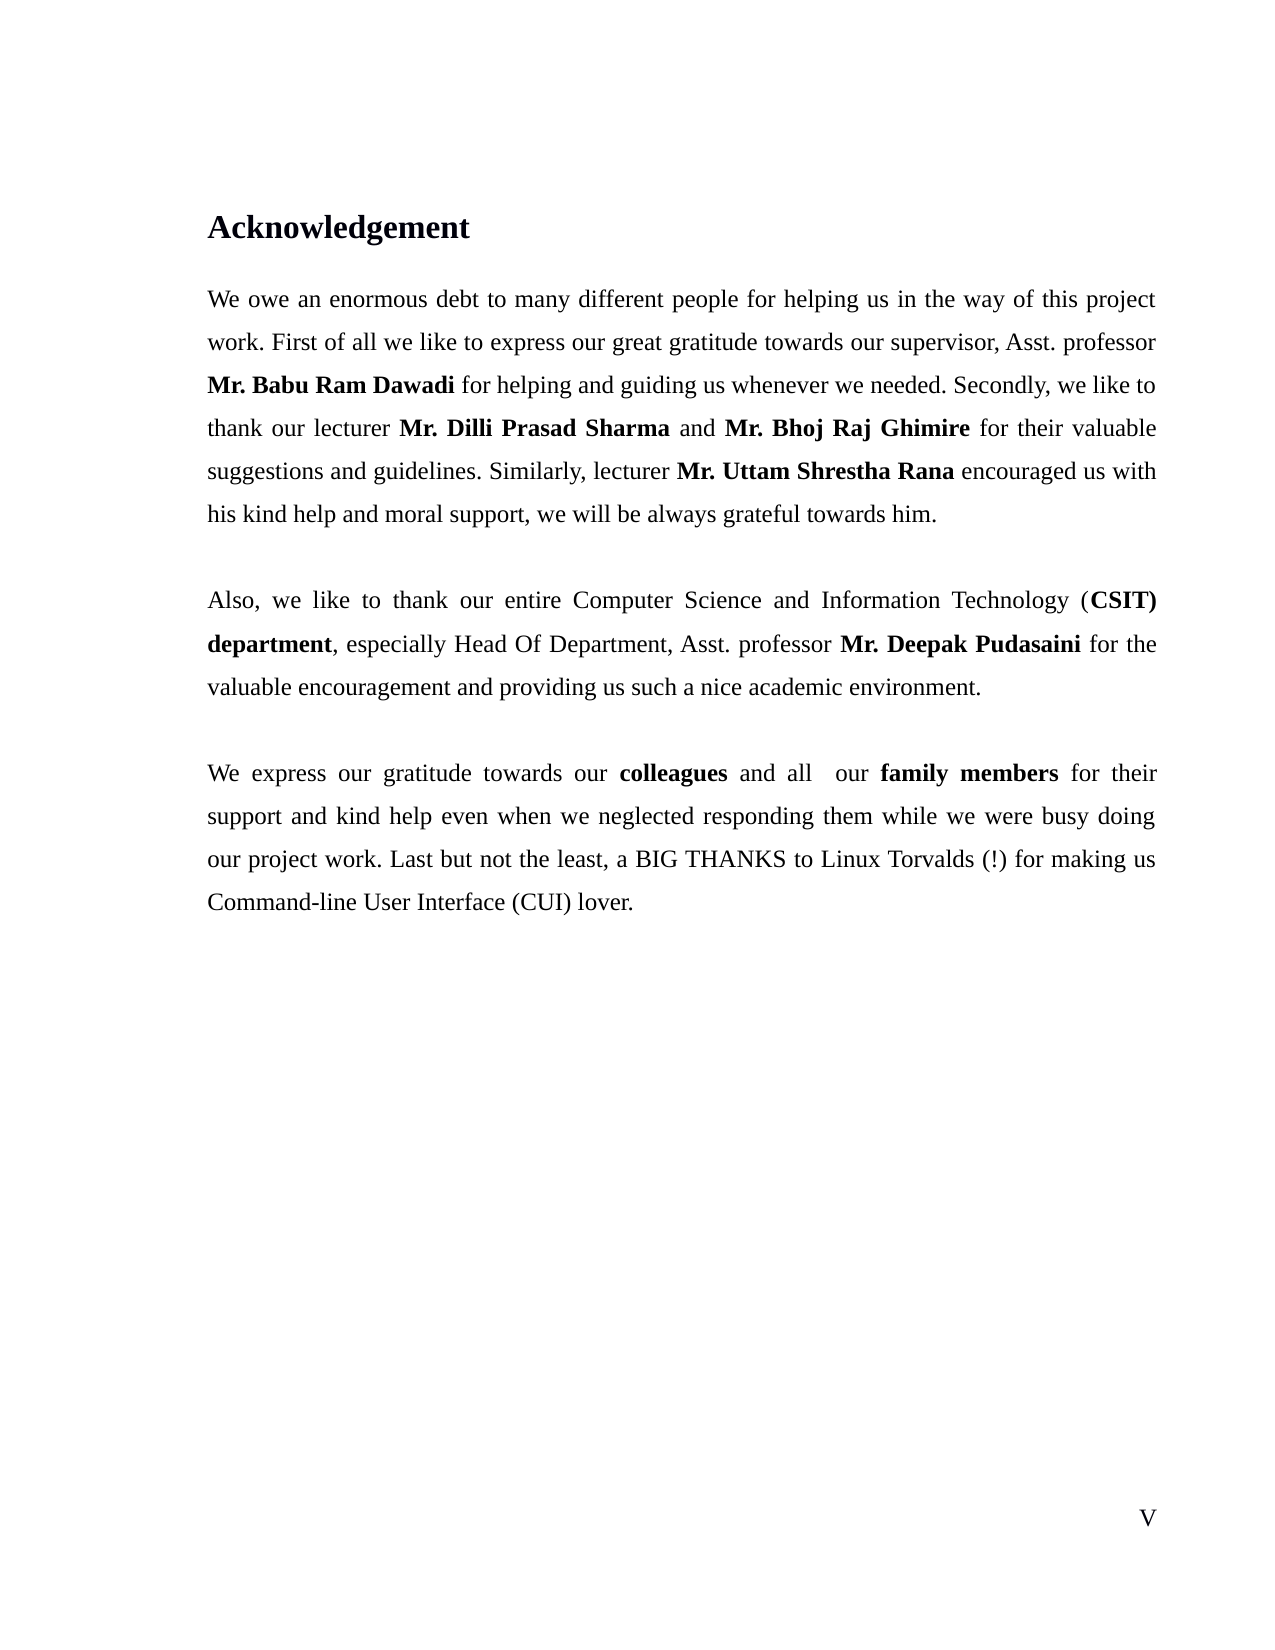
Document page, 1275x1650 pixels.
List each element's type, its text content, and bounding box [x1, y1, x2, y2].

list We express our gratitude towards our colleagues and all our family members for their support and kind help even when we neglected responding them while we were busy doing our project work. Last but not the least, a BIG THANKS to Linux Torvalds (!) for making us Command-line User Interface (CUI) lover. [207, 758, 1157, 916]
subtitle Acknowledgement [207, 207, 1157, 245]
list Also, we like to thank our entire Computer Science and Information Technology (CSIT) department, especially Head Of Department, Asst. professor Mr. Deepak Pudasaini for the valuable encouragement and providing us such a nice academic environment. [207, 586, 1157, 701]
list We owe an enormous debt to many different people for helping us in the way of this project work. First of all we like to express our great gratitude towards our supervisor, Asst. professor Mr. Babu Ram Dawadi for helping and guiding us whenever we needed. Secondly, we like to thank our lecturer Mr. Dilli Prasad Sharma and Mr. Bhoj Raj Ghimire for their valuable suggestions and guidelines. Similarly, lecturer Mr. Uttam Shrestha Rana encouraged us with his kind help and moral support, we will be always grateful towards him. [207, 284, 1157, 528]
